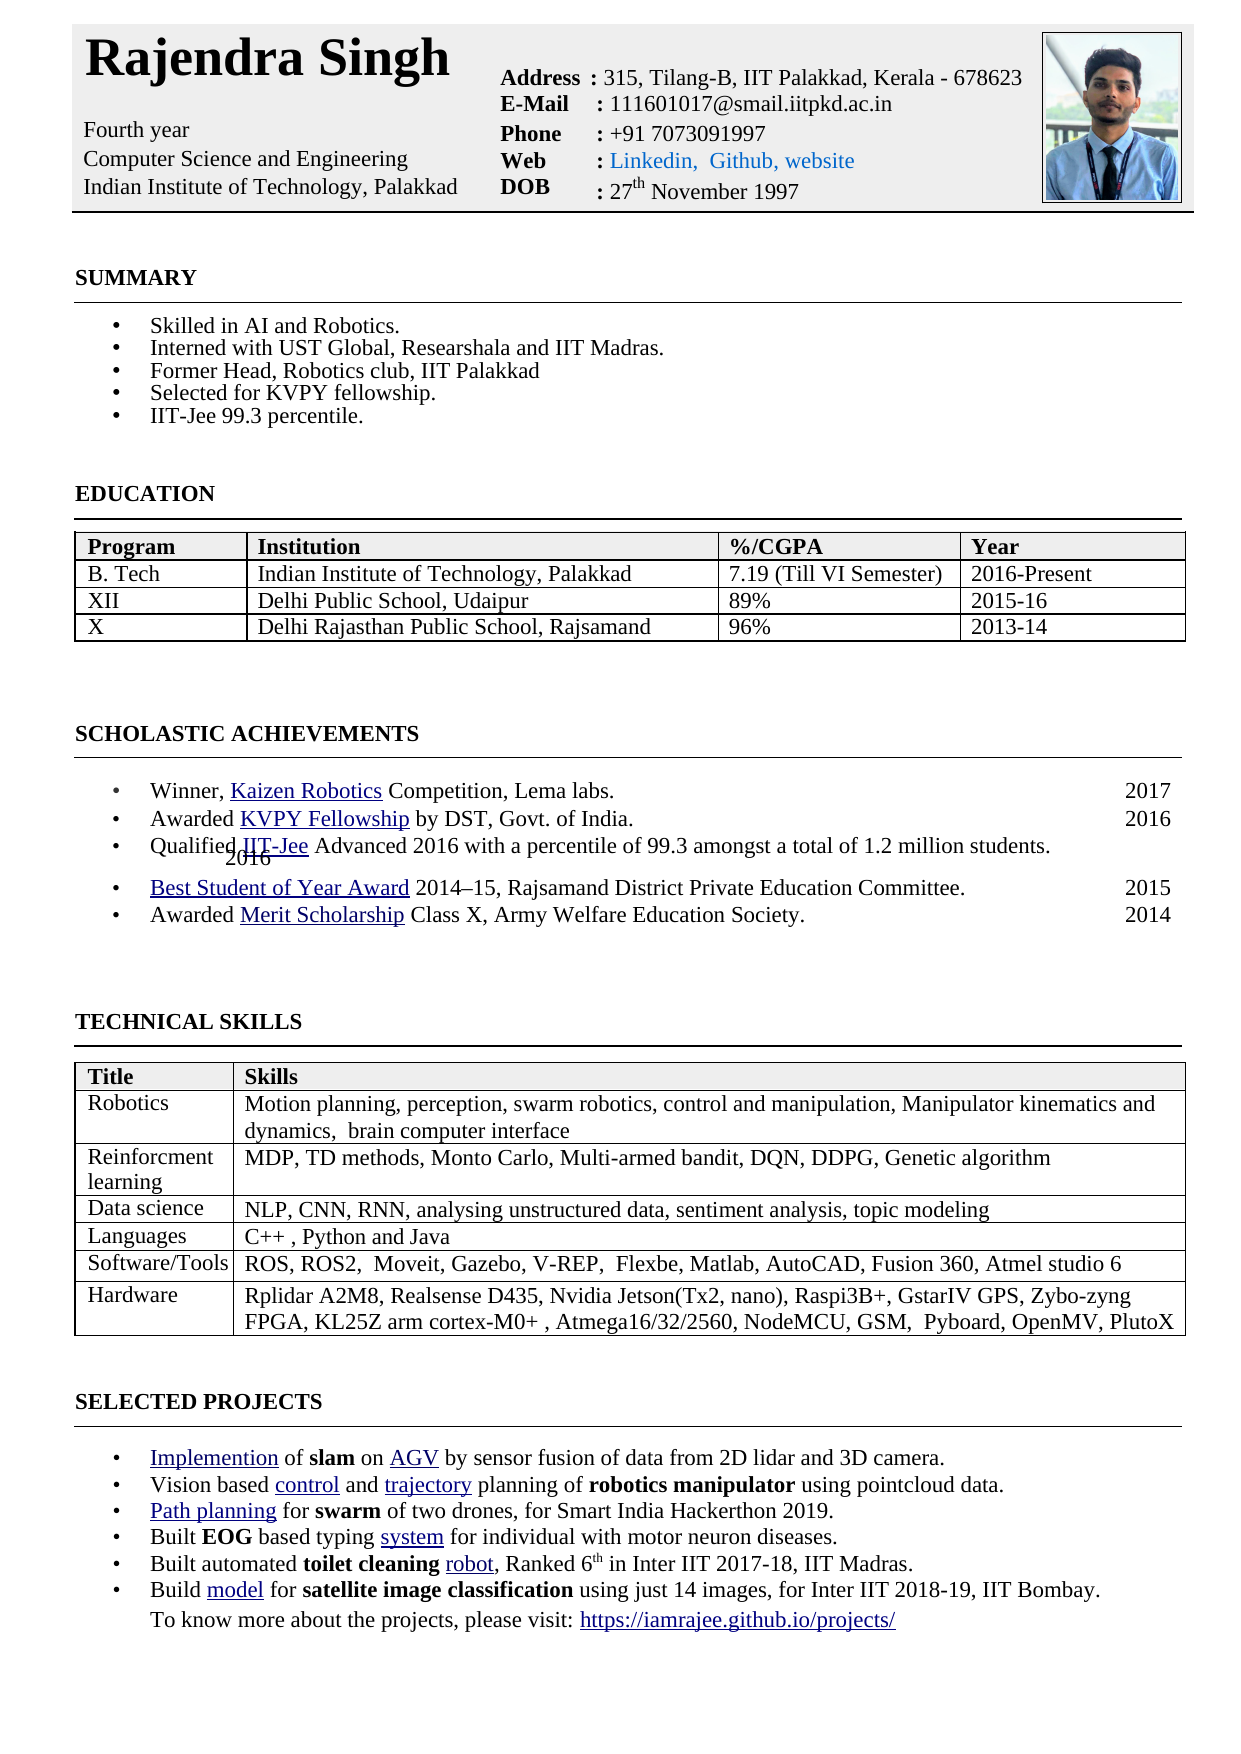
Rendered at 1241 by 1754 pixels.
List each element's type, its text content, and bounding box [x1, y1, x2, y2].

table_cell Software/Tools [76, 1251, 233, 1281]
list Implemention of slam on AGV by sensor fusion of data from 2D lidar and 3D camera. [112, 1444, 1183, 1471]
table_cell : 111601017@smail.iitpkd.ac.in : +91 7073091997 [590, 90, 1042, 147]
table_cell Fourth year [72, 90, 500, 147]
table_header Skills [234, 1063, 1185, 1089]
picture [1046, 35, 1178, 200]
table_cell Delhi Rajasthan Public School, Rajsamand [248, 615, 718, 640]
list Built automated toilet cleaning robot, Ranked 6th in Inter IIT 2017-18, IIT Madras. [112, 1550, 1183, 1576]
text SELECTED PROJECTS [75, 1388, 1183, 1415]
list Awarded Merit Scholarship Class X, Army Welfare Education Society. 2014 [112, 898, 1183, 929]
table_header Rajendra Singh [72, 24, 500, 90]
list Interned with UST Global, Researshala and IIT Madras. [112, 338, 1183, 360]
table_cell E-Mail Phone [500, 90, 590, 147]
table_header %/CGPA [719, 533, 960, 559]
table_header [1043, 33, 1181, 202]
table_cell NLP, CNN, RNN, analysing unstructured data, sentiment analysis, topic modeling [234, 1196, 1185, 1222]
table_cell Rplidar A2M8, Realsense D435, Nvidia Jetson(Tx2, nano), Raspi3B+, GstarIV GPS, Zybo-zyng FPGA, KL25Z arm cortex-M0+ , Atmega16/32/2560, NodeMCU, GSM, Pyboard, OpenMV, PlutoX [234, 1282, 1185, 1334]
table_header Address [500, 24, 590, 90]
list Awarded KVPY Fellowship by DST, Govt. of India. 2016 [402, 816, 1183, 829]
text TECHNICAL SKILLS [75, 1008, 1183, 1034]
text EDUCATION [75, 481, 1183, 507]
table_cell ROS, ROS2, Moveit, Gazebo, V-REP, Flexbe, Matlab, AutoCAD, Fusion 360, Atmel studio 6 [234, 1251, 1185, 1281]
list Qualified IIT-Jee Advanced 2016 with a percentile of 99.3 amongst a total of 1.2 million students. 2016 [112, 843, 1183, 870]
text SCHOLASTIC ACHIEVEMENTS [75, 719, 1183, 746]
table_cell Delhi Public School, Udaipur [248, 588, 718, 613]
table_cell Robotics [76, 1091, 233, 1143]
list To know more about the projects, please visit: https://iamrajee.github.io/projects/ [112, 1606, 1183, 1633]
table_cell 96% [719, 615, 960, 640]
text SUMMARY [75, 264, 1183, 291]
table_cell : Linkedin, Github, website [590, 147, 1042, 173]
table_cell Languages [76, 1223, 233, 1249]
table_header Year [961, 533, 1185, 559]
table_cell XII [76, 588, 246, 613]
table_cell : 27th November 1997 [590, 173, 1194, 211]
table_cell Motion planning, perception, swarm robotics, control and manipulation, Manipulator kinematics and dynamics, brain computer interface [234, 1091, 1185, 1143]
list Selected for KVPY fellowship. [112, 383, 1183, 405]
table_cell 2015-16 [961, 588, 1185, 613]
table_cell Web [500, 147, 590, 173]
table_cell Indian Institute of Technology, Palakkad [72, 173, 500, 211]
table_header : 315, Tilang-B, IIT Palakkad, Kerala - 678623 [590, 24, 1194, 90]
table_cell Reinforcment learning [76, 1144, 233, 1195]
table_cell MDP, TD methods, Monto Carlo, Multi-armed bandit, DQN, DDPG, Genetic algorithm [234, 1144, 1185, 1195]
table_cell 7.19 (Till VI Semester) [719, 561, 960, 586]
list Build model for satellite image classification using just 14 images, for Inter IIT 2018-19, IIT Bombay. [112, 1576, 1183, 1602]
list Vision based control and trajectory planning of robotics manipulator using pointcloud data. [112, 1471, 1183, 1497]
table_cell 89% [719, 588, 960, 613]
table_header Title [76, 1063, 233, 1089]
list Built EOG based typing system for individual with motor neuron diseases. [112, 1523, 1183, 1550]
table_cell C++ , Python and Java [234, 1223, 1185, 1249]
table_cell Hardware [76, 1282, 233, 1334]
table_cell 2013-14 [961, 615, 1185, 640]
table_cell Computer Science and Engineering [72, 147, 500, 173]
list IIT-Jee 99.3 percentile. [112, 405, 1183, 428]
list Best Student of Year Award 2014–15, Rajsamand District Private Education Committee. 2015 [112, 884, 534, 898]
table_cell Indian Institute of Technology, Palakkad [248, 561, 718, 586]
list Awarded KVPY Fellowship by DST, Govt. of India. 2016 [112, 816, 400, 829]
list Skilled in AI and Robotics. [112, 315, 1183, 338]
table_cell DOB [500, 173, 590, 211]
list Winner, Kaizen Robotics Competition, Lema labs. 2017 [112, 788, 434, 801]
list Winner, Kaizen Robotics Competition, Lema labs. 2017 [436, 788, 1183, 801]
table_header Program [76, 533, 246, 559]
table_header Institution [248, 533, 718, 559]
list Path planning for swarm of two drones, for Smart India Hackerthon 2019. [112, 1497, 1183, 1523]
table_cell Data science [76, 1196, 233, 1222]
table_cell 2016-Present [961, 561, 1185, 586]
list Former Head, Robotics club, IIT Palakkad [112, 360, 1183, 383]
list Best Student of Year Award 2014–15, Rajsamand District Private Education Committee. 2015 [536, 884, 1183, 898]
table_cell B. Tech [76, 561, 246, 586]
table_cell X [76, 615, 246, 640]
